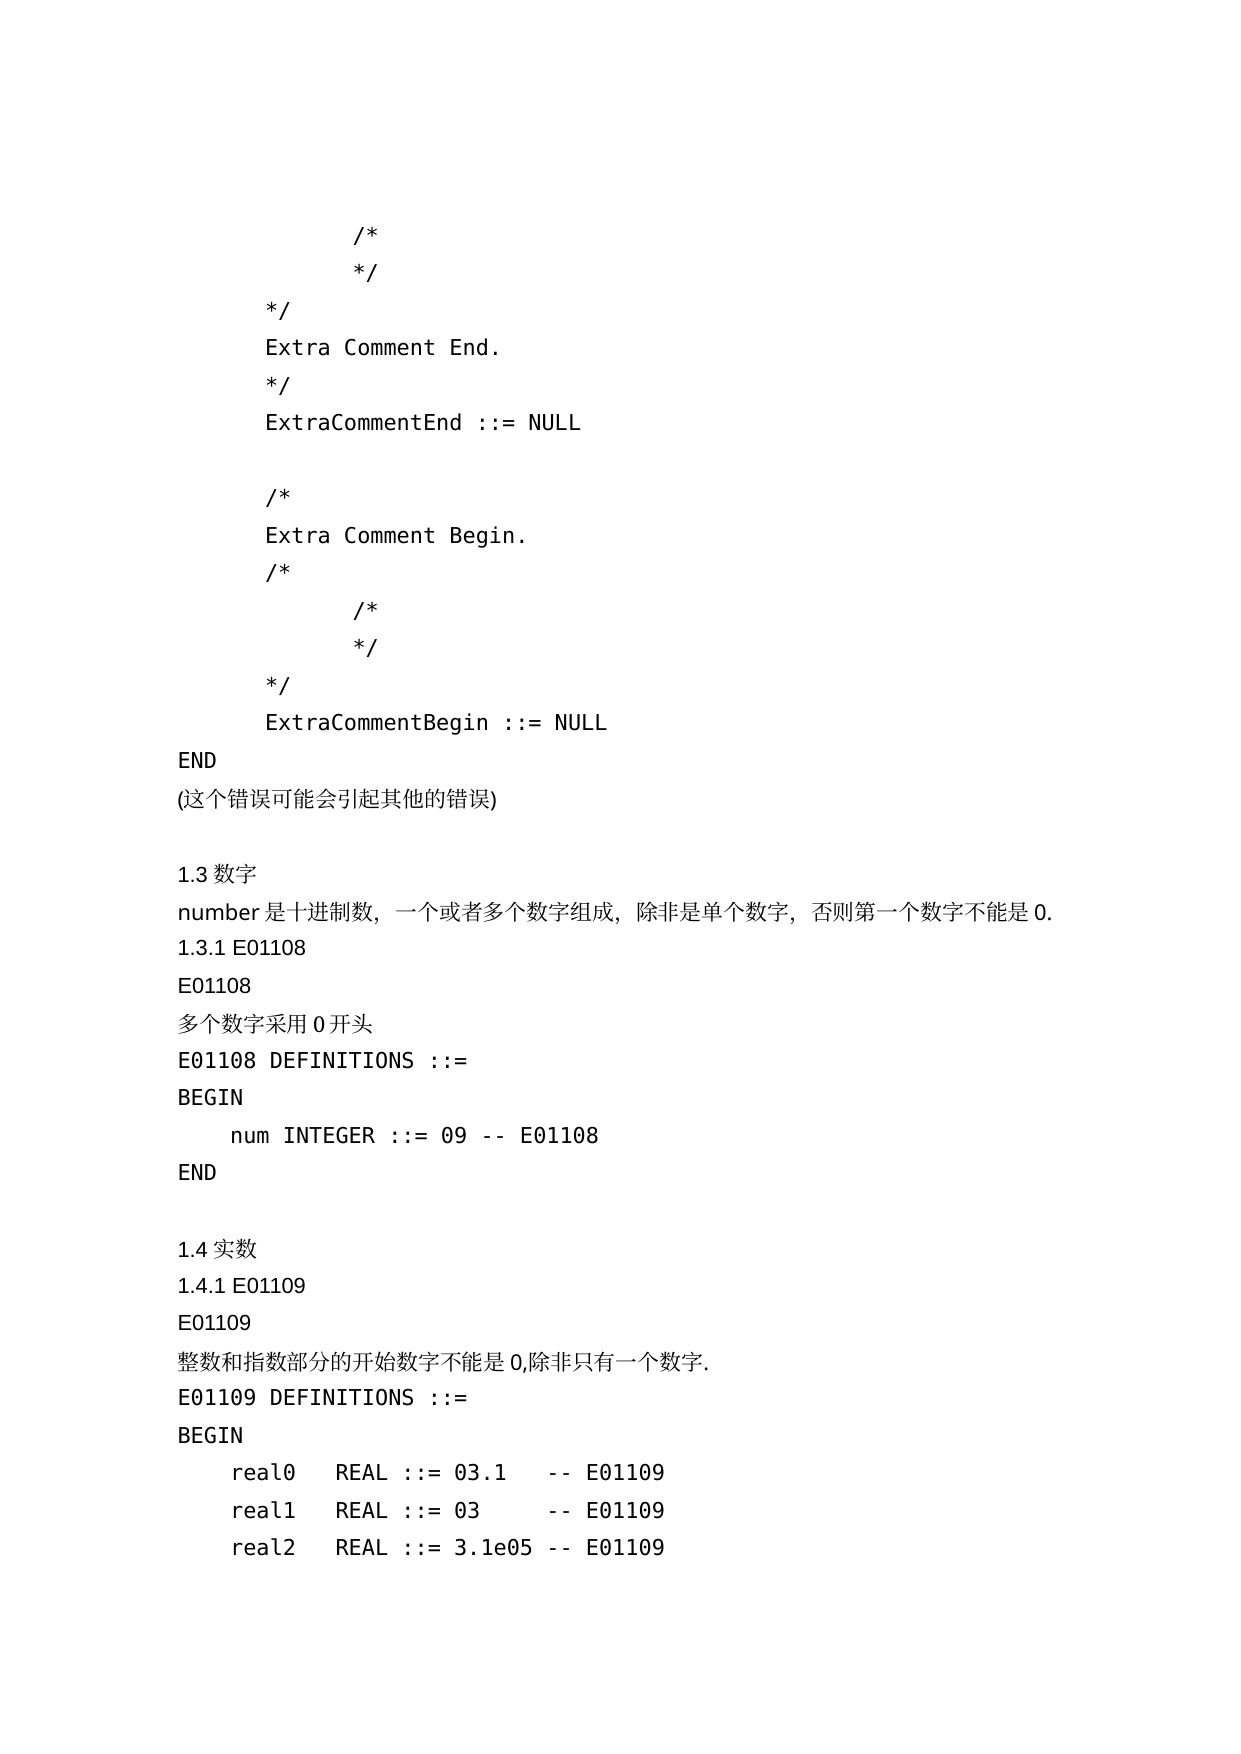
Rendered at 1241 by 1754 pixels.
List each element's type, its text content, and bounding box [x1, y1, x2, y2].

text /* [177, 592, 1063, 629]
text real2 REAL ::= 3.1e05 -- E01109 [177, 1529, 1063, 1567]
text E01108 DEFINITIONS ::= [177, 1042, 1063, 1079]
text END [177, 1154, 1063, 1192]
text 整数和指数部分的开始数字不能是0,除非只有一个数字. [177, 1342, 1063, 1379]
text ExtraCommentBegin ::= NULL [177, 704, 1063, 742]
text num INTEGER ::= 09 -- E01108 [177, 1117, 1063, 1154]
text (这个错误可能会引起其他的错误) [177, 779, 1063, 817]
text BEGIN [177, 1417, 1063, 1454]
text */ [177, 667, 1063, 704]
text /* [177, 554, 1063, 592]
text BEGIN [177, 1079, 1063, 1117]
text real0 REAL ::= 03.1 -- E01109 [177, 1454, 1063, 1492]
text number是十进制数，一个或者多个数字组成，除非是单个数字，否则第一个数字不能是0. [177, 892, 1063, 929]
text 多个数字采用0开头 [177, 1004, 1063, 1042]
text /* [177, 479, 1063, 517]
text END [177, 742, 1063, 779]
text Extra Comment Begin. [177, 517, 1063, 554]
text E01109 [177, 1304, 1063, 1342]
subtitle 1.3.1 E01108 [177, 929, 1063, 967]
text */ [177, 254, 1063, 292]
subtitle 1.3 数字 [177, 854, 1063, 892]
subtitle 1.4 实数 [177, 1229, 1063, 1267]
text */ [177, 367, 1063, 404]
text Extra Comment End. [177, 329, 1063, 367]
text /* [177, 217, 1063, 254]
text ExtraCommentEnd ::= NULL [177, 404, 1063, 442]
text */ [177, 292, 1063, 329]
text */ [177, 629, 1063, 667]
text E01109 DEFINITIONS ::= [177, 1379, 1063, 1417]
subtitle 1.4.1 E01109 [177, 1267, 1063, 1304]
text E01108 [177, 967, 1063, 1004]
text real1 REAL ::= 03 -- E01109 [177, 1492, 1063, 1529]
